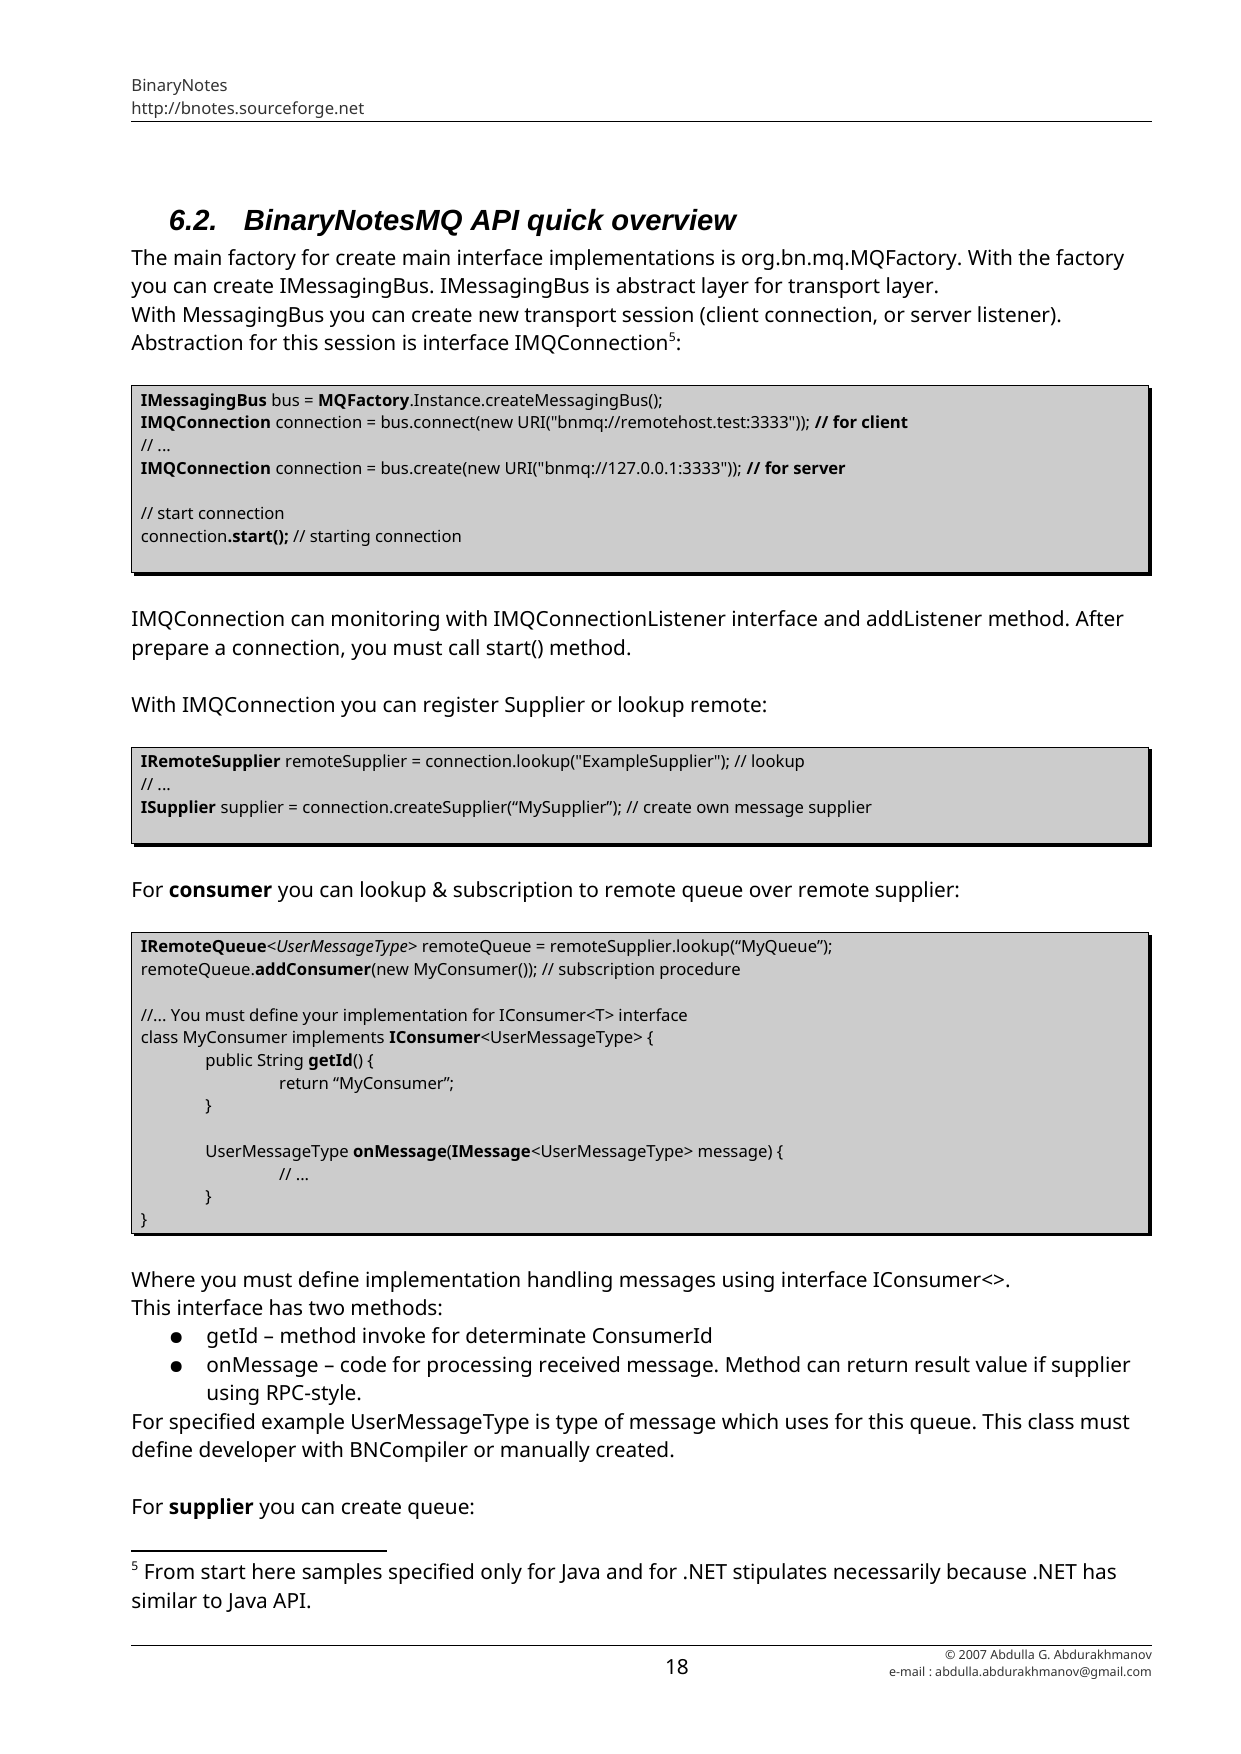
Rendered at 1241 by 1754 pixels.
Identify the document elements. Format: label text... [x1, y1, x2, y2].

text } [132, 1204, 1148, 1233]
text For consumer you can lookup & subscription to remote queue over remote supplier: [131, 875, 1152, 903]
subtitle BinaryNotesMQ API quick overview [169, 204, 1152, 237]
text IRemoteQueue<UserMessageType> remoteQueue = remoteSupplier.lookup(“MyQueue”); [132, 933, 1148, 955]
text class MyConsumer implements IConsumer<UserMessageType> { [132, 1023, 1148, 1046]
text // ... [132, 1159, 1148, 1182]
list onMessage – code for processing received message. Method can return result value if supplier using RPC-style. [169, 1350, 1152, 1407]
text IRemoteSupplier remoteSupplier = connection.lookup("ExampleSupplier"); // lookup [132, 748, 1148, 769]
text // ... [132, 769, 1148, 792]
text UserMessageType onMessage(IMessage<UserMessageType> message) { [132, 1136, 1148, 1159]
text public String getId() { [132, 1046, 1148, 1068]
text } [132, 1182, 1148, 1204]
text // start connection [132, 499, 1148, 521]
text return “MyConsumer”; [132, 1068, 1148, 1091]
text With IMQConnection you can register Supplier or lookup remote: [131, 690, 1152, 718]
text connection.start(); // starting connection [132, 521, 1148, 544]
text IMQConnection connection = bus.create(new URI("bnmq://127.0.0.1:3333")); // for server [132, 453, 1148, 476]
text IMQConnection connection = bus.connect(new URI("bnmq://remotehost.test:3333")); // for client [132, 408, 1148, 431]
text The main factory for create main interface implementations is org.bn.mq.MQFactory. With the factory you can create IMessagingBus. IMessagingBus is abstract layer for transport layer. [131, 243, 1152, 300]
text For specified example UserMessageType is type of message which uses for this queue. This class must define developer with BNCompiler or manually created. [131, 1407, 1152, 1464]
text remoteQueue.addConsumer(new MyConsumer()); // subscription procedure [132, 955, 1148, 977]
text ISupplier supplier = connection.createSupplier(“MySupplier”); // create own message supplier [132, 792, 1148, 815]
text Where you must define implementation handling messages using interface IConsumer<>. [131, 1265, 1152, 1293]
text This interface has two methods: [131, 1293, 1152, 1322]
text IMQConnection can monitoring with IMQConnectionListener interface and addListener method. After prepare a connection, you must call start() method. [131, 604, 1152, 661]
text For supplier you can create queue: [131, 1492, 1152, 1521]
text IMessagingBus bus = MQFactory.Instance.createMessagingBus(); [132, 386, 1148, 408]
text //... You must define your implementation for IConsumer<T> interface [132, 1000, 1148, 1023]
text From start here samples specified only for Java and for .NET stipulates necessarily because .NET has similar to Java API. [131, 1557, 1152, 1614]
text // ... [132, 431, 1148, 453]
list getId – method invoke for determinate ConsumerId [169, 1322, 1152, 1350]
text With MessagingBus you can create new transport session (client connection, or server listener). Abstraction for this session is interface IMQConnection: [131, 300, 1152, 357]
text } [132, 1091, 1148, 1114]
